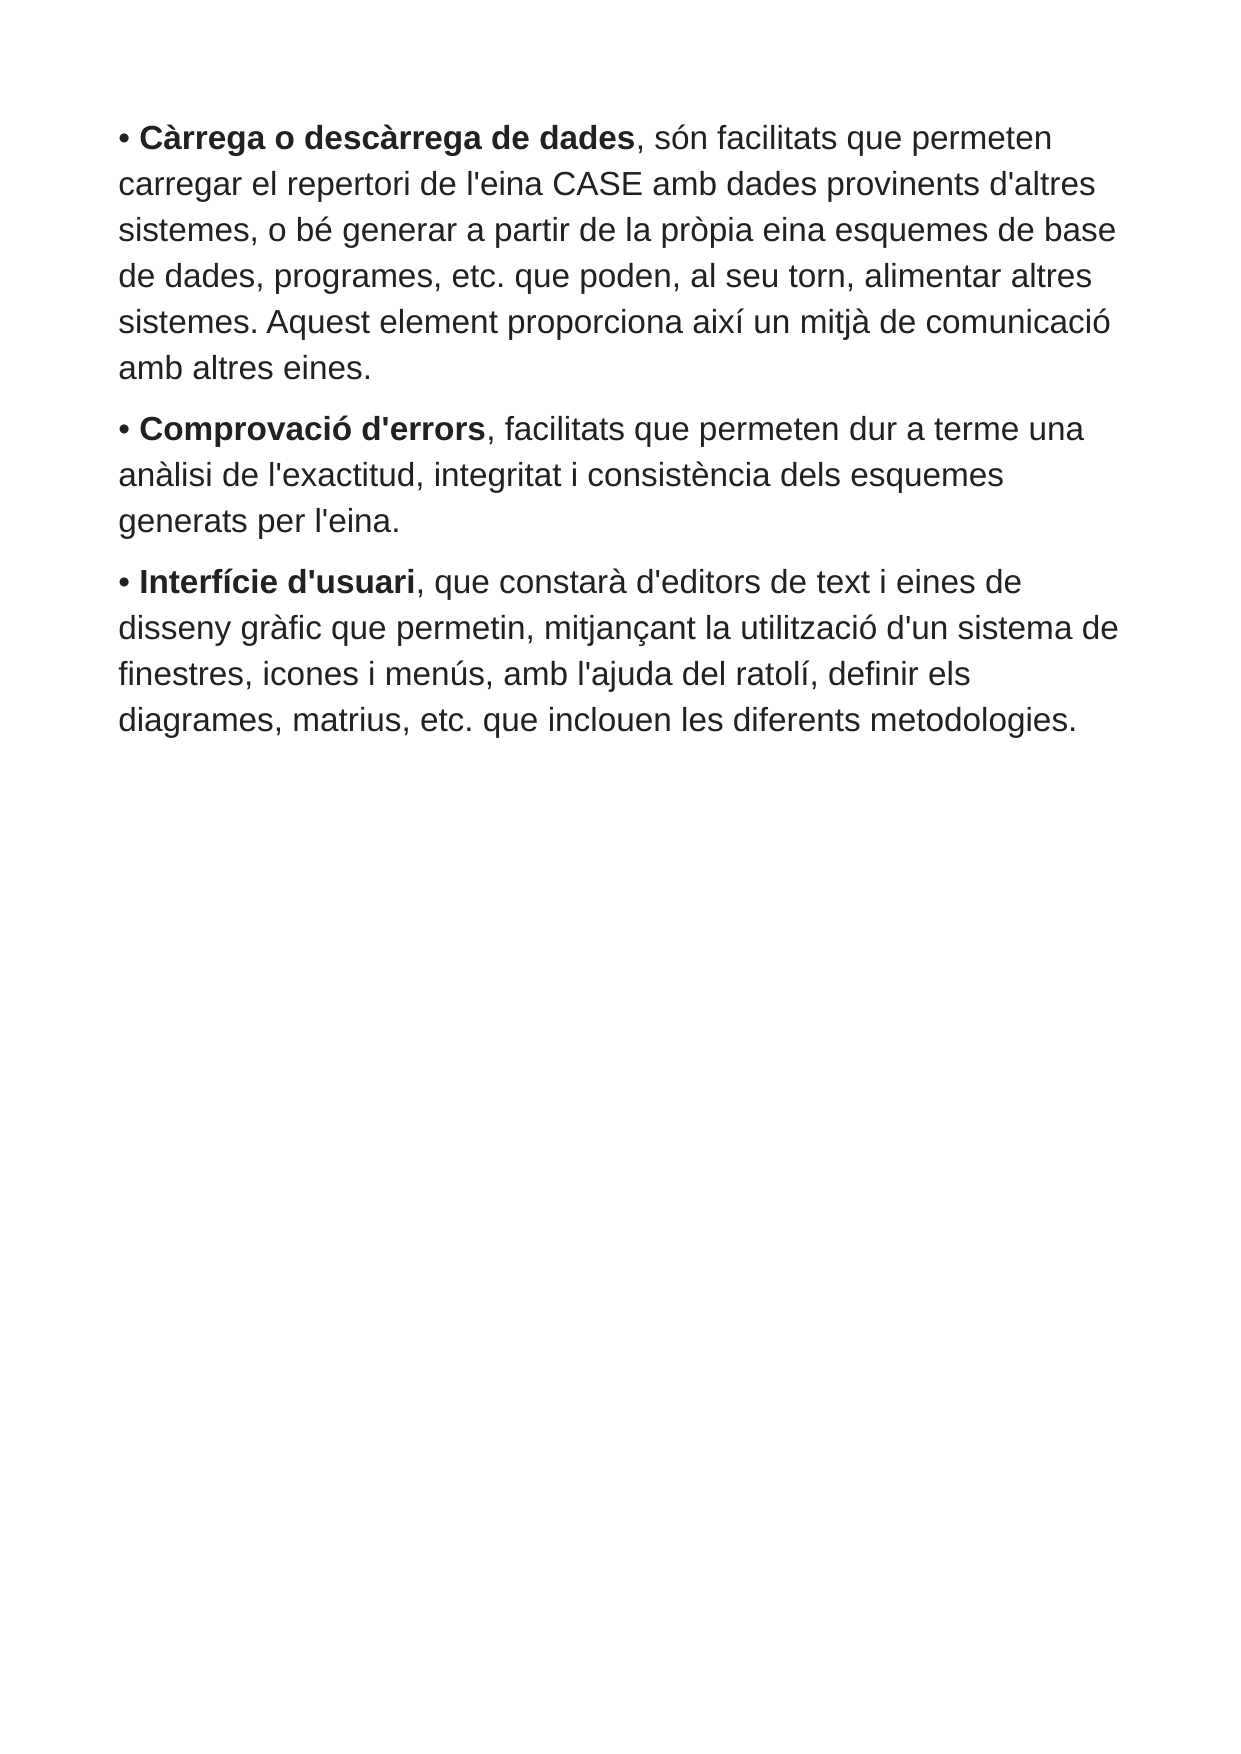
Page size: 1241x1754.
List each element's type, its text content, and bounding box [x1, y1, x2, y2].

text • Càrrega o descàrrega de dades, són facilitats que permeten carregar el repertori de l'eina CASE amb dades provinents d'altres sistemes, o bé generar a partir de la pròpia eina esquemes de base de dades, programes, etc. que poden, al seu torn, alimentar altres sistemes. Aquest element proporciona així un mitjà de comunicació amb altres eines. [118, 118, 1122, 387]
text • Interfície d'usuari, que constarà d'editors de text i eines de disseny gràfic que permetin, mitjançant la utilització d'un sistema de finestres, icones i menús, amb l'ajuda del ratolí, definir els diagrames, matrius, etc. que inclouen les diferents metodologies. [118, 562, 1122, 738]
text • Comprovació d'errors, facilitats que permeten dur a terme una anàlisi de l'exactitud, integritat i consistència dels esquemes generats per l'eina. [118, 409, 1122, 539]
